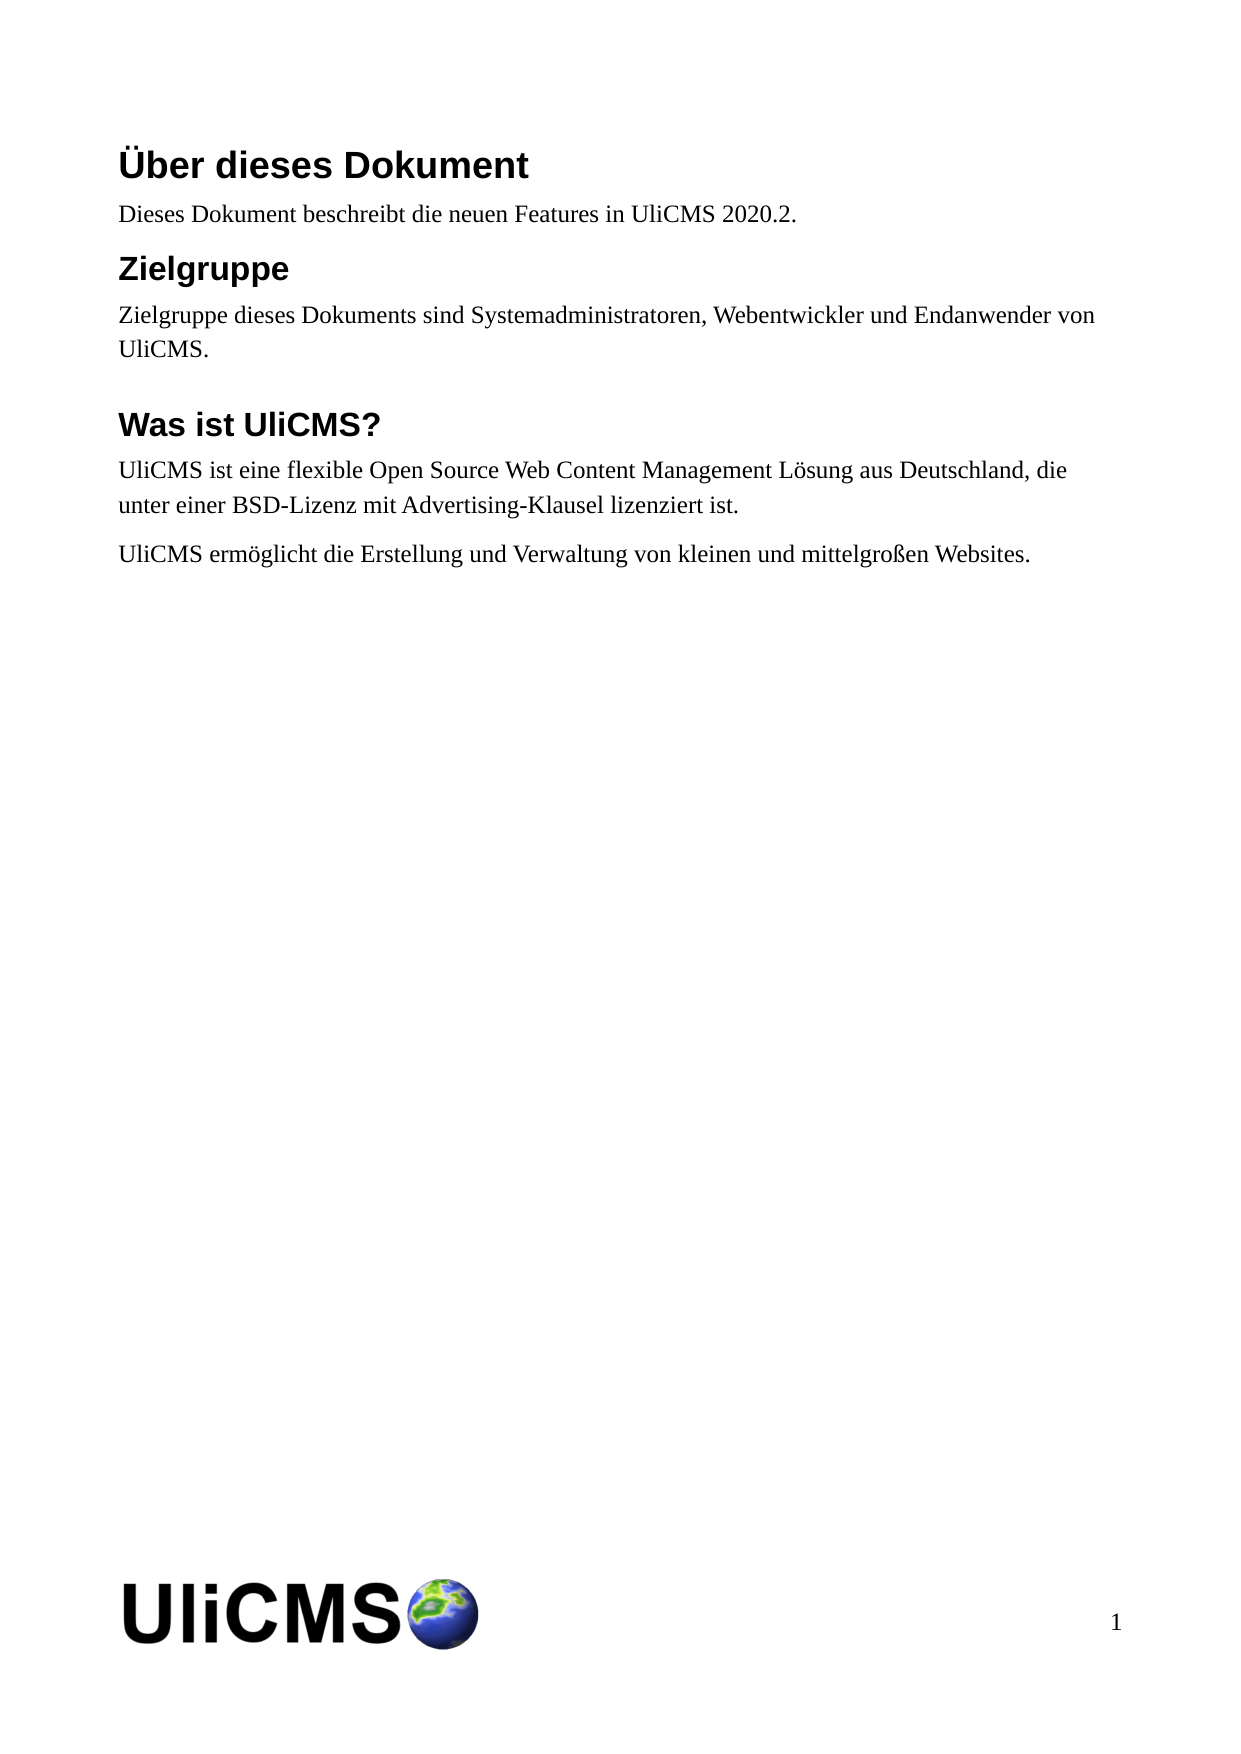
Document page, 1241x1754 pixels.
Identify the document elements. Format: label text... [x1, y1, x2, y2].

subtitle Was ist UliCMS? [118, 404, 1122, 443]
text UliCMS ermöglicht die Erstellung und Verwaltung von kleinen und mittelgroßen Websites. [118, 539, 1122, 568]
picture [118, 1578, 479, 1652]
subtitle Zielgruppe [118, 249, 1122, 287]
subtitle Über dieses Dokument [118, 143, 1122, 187]
text Dieses Dokument beschreibt die neuen Features in UliCMS 2020.2. [118, 199, 1122, 228]
text UliCMS ist eine flexible Open Source Web Content Management Lösung aus Deutschland, die unter einer BSD-Lizenz mit Advertising-Klausel lizenziert ist. [118, 456, 1122, 519]
text Zielgruppe dieses Dokuments sind Systemadministratoren, Webentwickler und Endanwender von UliCMS. [118, 300, 1122, 363]
